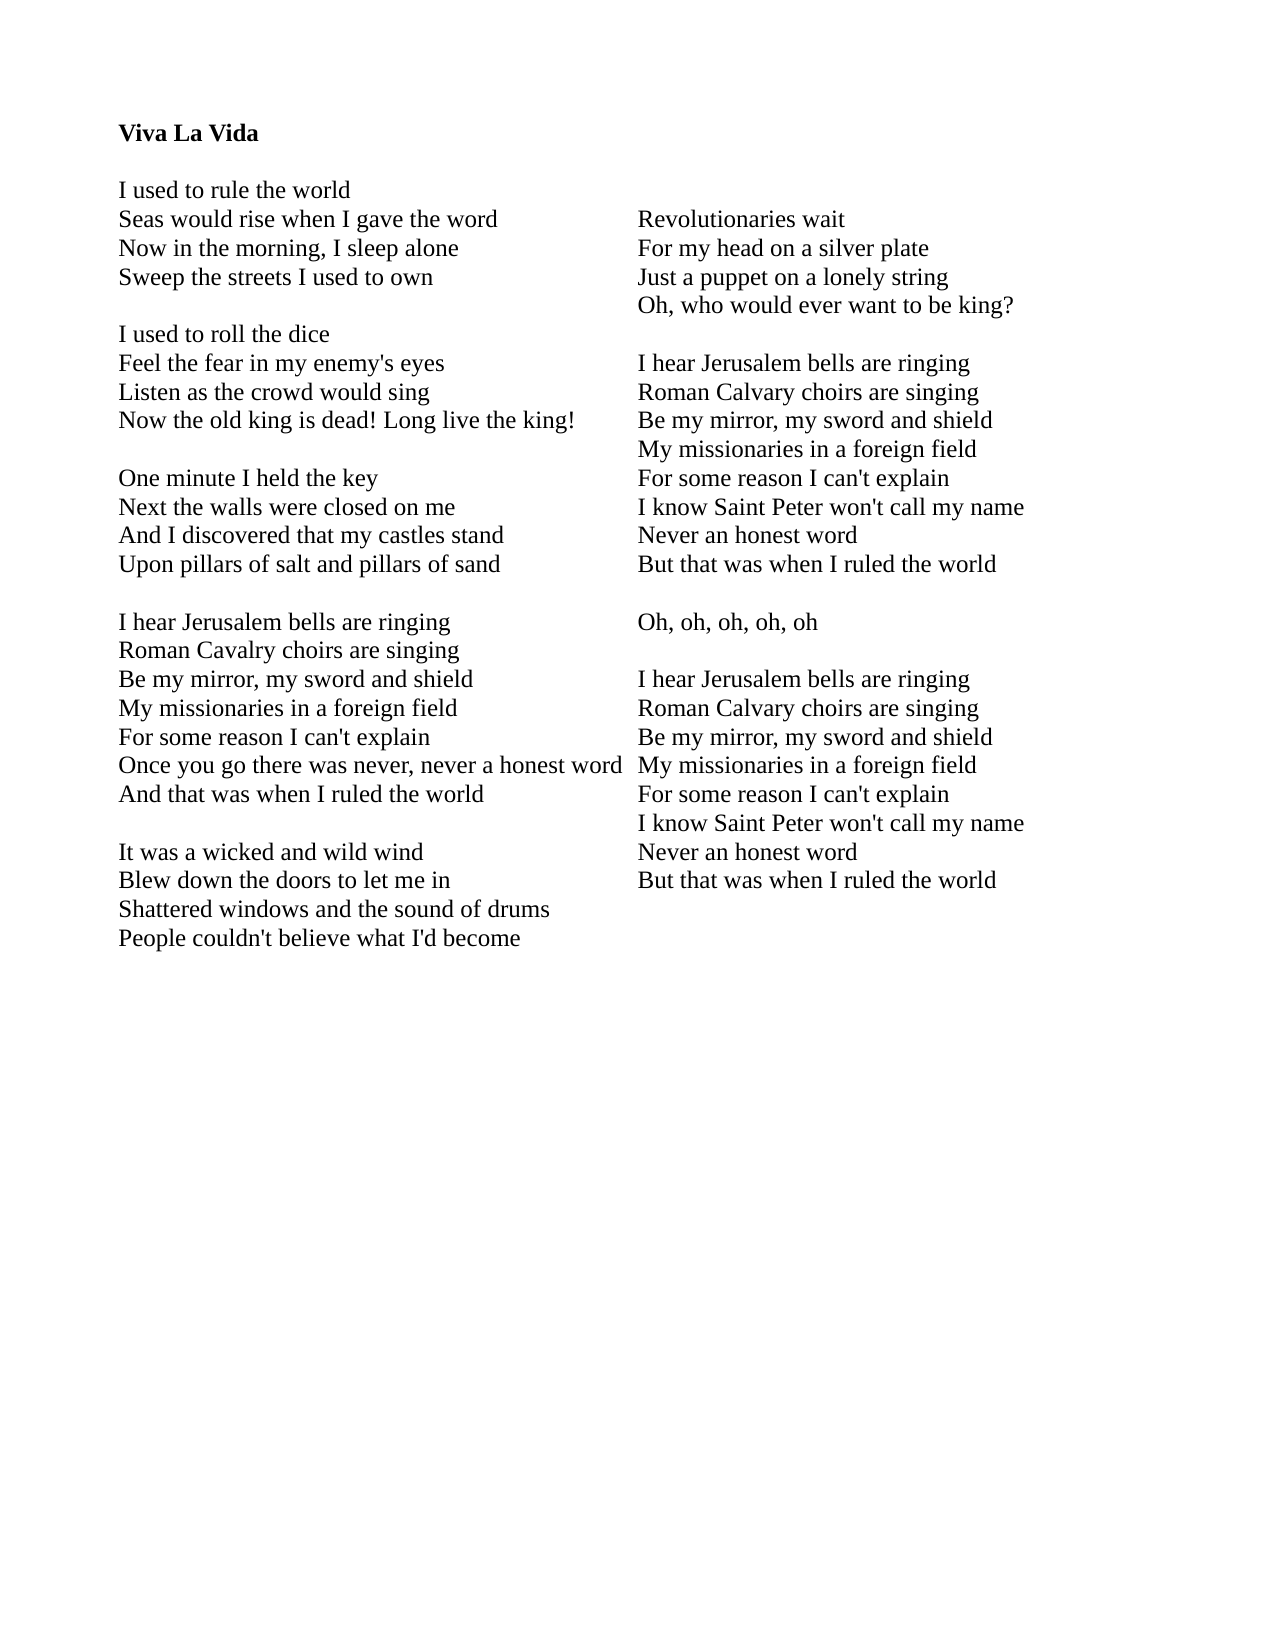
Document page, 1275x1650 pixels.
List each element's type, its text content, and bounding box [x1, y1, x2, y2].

text I hear Jerusalem bells are ringing Roman Calvary choirs are singing Be my mirror, my sword and shield My missionaries in a foreign field For some reason I can't explain I know Saint Peter won't call my name Never an honest word But that was when I ruled the world [637, 348, 1157, 578]
text I used to roll the dice Feel the fear in my enemy's eyes Listen as the crowd would sing Now the old king is dead! Long live the king! [118, 319, 637, 434]
text Viva La Vida [118, 118, 1157, 147]
text Oh, oh, oh, oh, oh [637, 607, 1157, 636]
text I hear Jerusalem bells are ringing Roman Calvary choirs are singing Be my mirror, my sword and shield My missionaries in a foreign field For some reason I can't explain I know Saint Peter won't call my name Never an honest word But that was when I ruled the world [637, 664, 1157, 894]
text Revolutionaries wait For my head on a silver plate Just a puppet on a lonely string Oh, who would ever want to be king? [637, 204, 1157, 319]
text I used to rule the world Seas would rise when I gave the word Now in the morning, I sleep alone Sweep the streets I used to own [118, 176, 637, 291]
text One minute I held the key Next the walls were closed on me And I discovered that my castles stand Upon pillars of salt and pillars of sand [118, 463, 637, 578]
text I hear Jerusalem bells are ringing Roman Cavalry choirs are singing Be my mirror, my sword and shield My missionaries in a foreign field For some reason I can't explain Once you go there was never, never a honest word And that was when I ruled the world [118, 607, 637, 808]
text It was a wicked and wild wind Blew down the doors to let me in Shattered windows and the sound of drums People couldn't believe what I'd become [118, 837, 637, 952]
